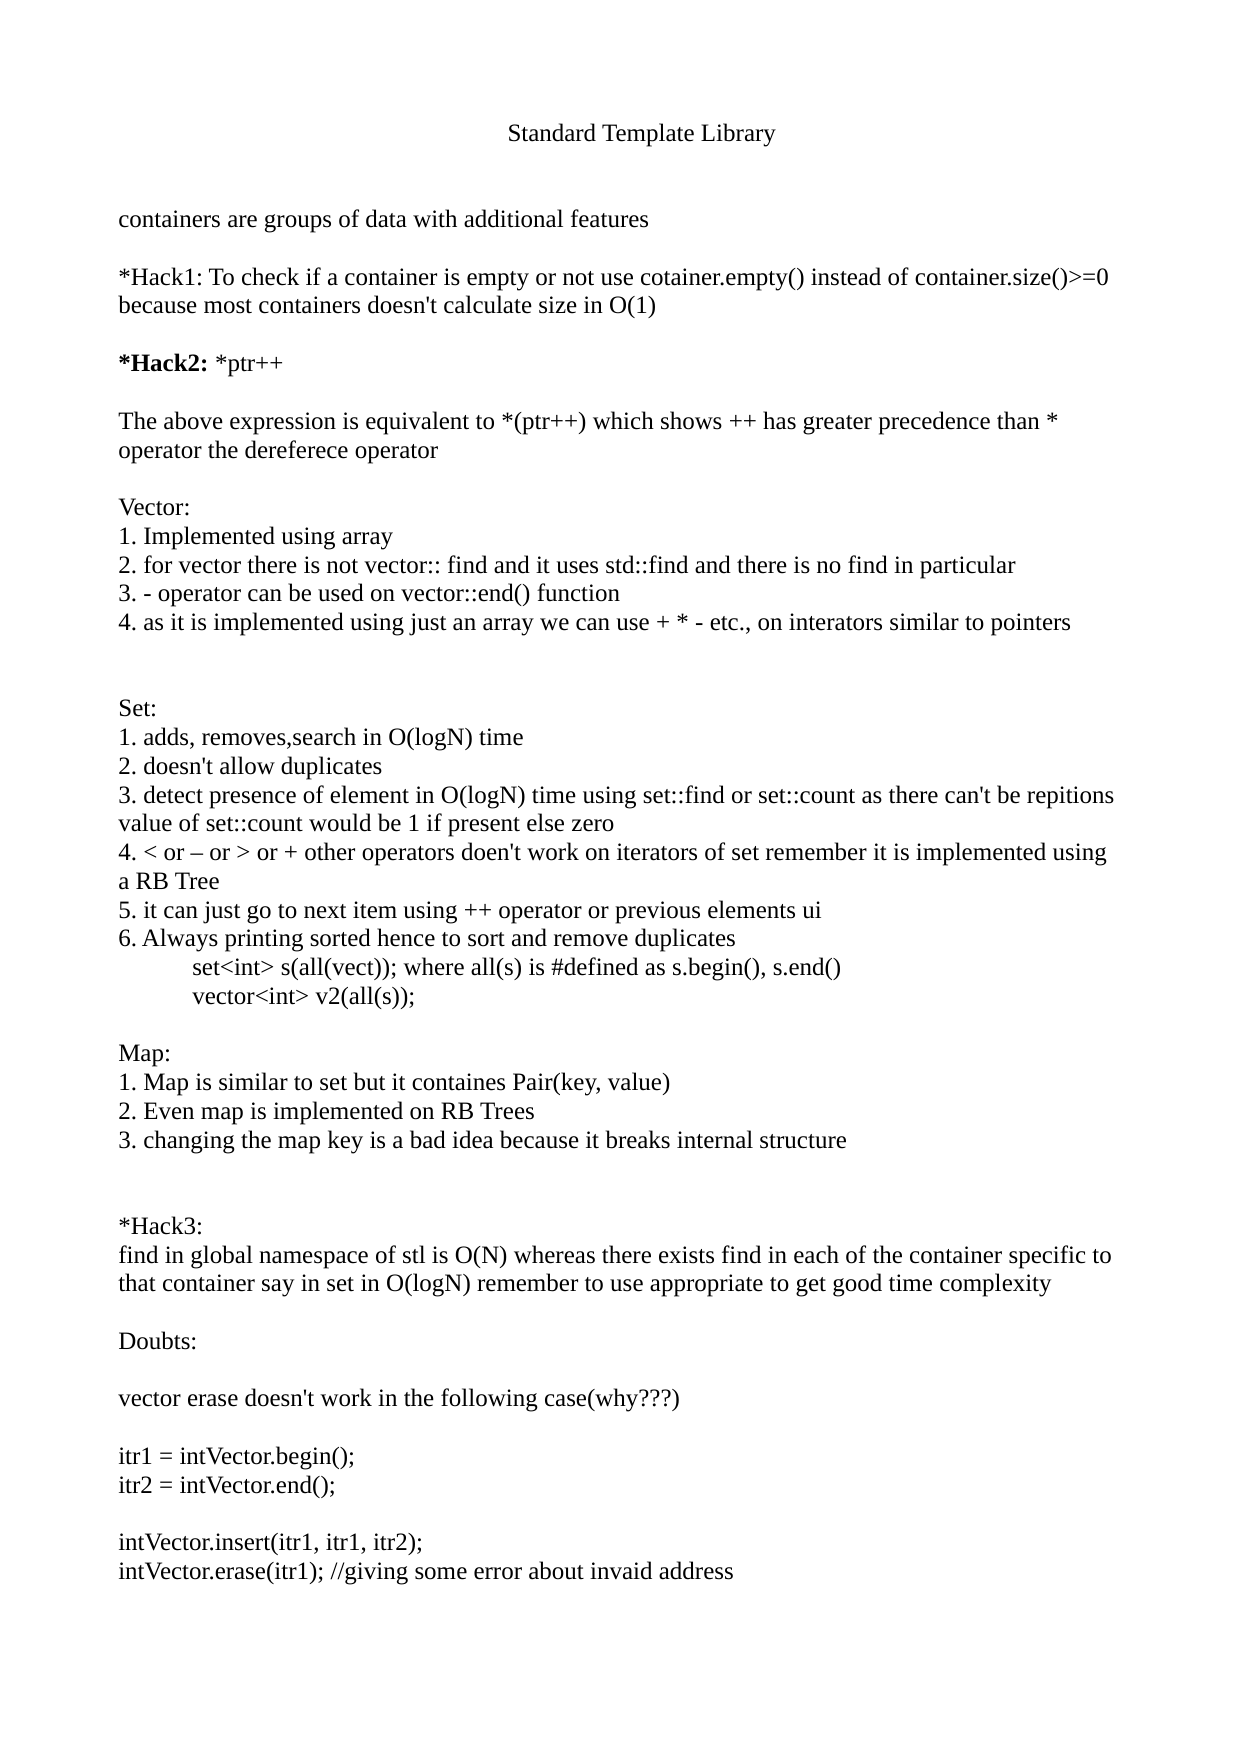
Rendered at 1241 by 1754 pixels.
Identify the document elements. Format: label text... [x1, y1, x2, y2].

text 1. adds, removes,search in O(logN) time [118, 722, 1122, 751]
text 4. < or – or > or + other operators doen't work on iterators of set remember it is implemented using a RB Tree [118, 837, 1122, 895]
text 6. Always printing sorted hence to sort and remove duplicates [118, 923, 1122, 952]
text 2. doesn't allow duplicates [118, 751, 1122, 780]
text vector erase doesn't work in the following case(why???) [118, 1383, 1122, 1412]
text Standard Template Library [118, 118, 1122, 147]
text Set: [118, 693, 1122, 722]
text 2. Even map is implemented on RB Trees [118, 1096, 1122, 1125]
text 2. for vector there is not vector:: find and it uses std::find and there is no find in particular [118, 550, 1122, 578]
text containers are groups of data with additional features [118, 204, 1122, 233]
text intVector.erase(itr1); //giving some error about invaid address [118, 1556, 1122, 1585]
text 1. Implemented using array [118, 521, 1122, 550]
text 3. - operator can be used on vector::end() function [118, 578, 1122, 607]
text *Hack3: [118, 1211, 1122, 1240]
text *Hack1: To check if a container is empty or not use cotainer.empty() instead of container.size()>=0 because most containers doesn't calculate size in O(1) [118, 262, 1122, 319]
text *Hack2: *ptr++ p* [118, 348, 1122, 378]
text 3. changing the map key is a bad idea because it breaks internal structure [118, 1125, 1122, 1153]
text itr1 = intVector.begin(); [118, 1441, 1122, 1470]
text Map: [118, 1038, 1122, 1067]
text intVector.insert(itr1, itr1, itr2); [118, 1527, 1122, 1556]
text 4. as it is implemented using just an array we can use + * - etc., on interators similar to pointers [118, 607, 1122, 636]
text 3. detect presence of element in O(logN) time using set::find or set::count as there can't be repitions value of set::count would be 1 if present else zero [118, 780, 1122, 837]
text set<int> s(all(vect)); where all(s) is #defined as s.begin(), s.end() [118, 952, 1122, 981]
text vector<int> v2(all(s)); [118, 981, 1122, 1010]
text find in global namespace of stl is O(N) whereas there exists find in each of the container specific to that container say in set in O(logN) remember to use appropriate to get good time complexity [118, 1240, 1122, 1297]
text 1. Map is similar to set but it containes Pair(key, value) [118, 1067, 1122, 1096]
text Doubts: [118, 1326, 1122, 1355]
text The above expression is equivalent to *(ptr++) which shows ++ has greater precedence than * operator the dereferece operator [118, 406, 1122, 463]
text Vector: [118, 492, 1122, 521]
text 5. it can just go to next item using ++ operator or previous elements ui [118, 895, 1122, 923]
text itr2 = intVector.end(); [118, 1470, 1122, 1498]
